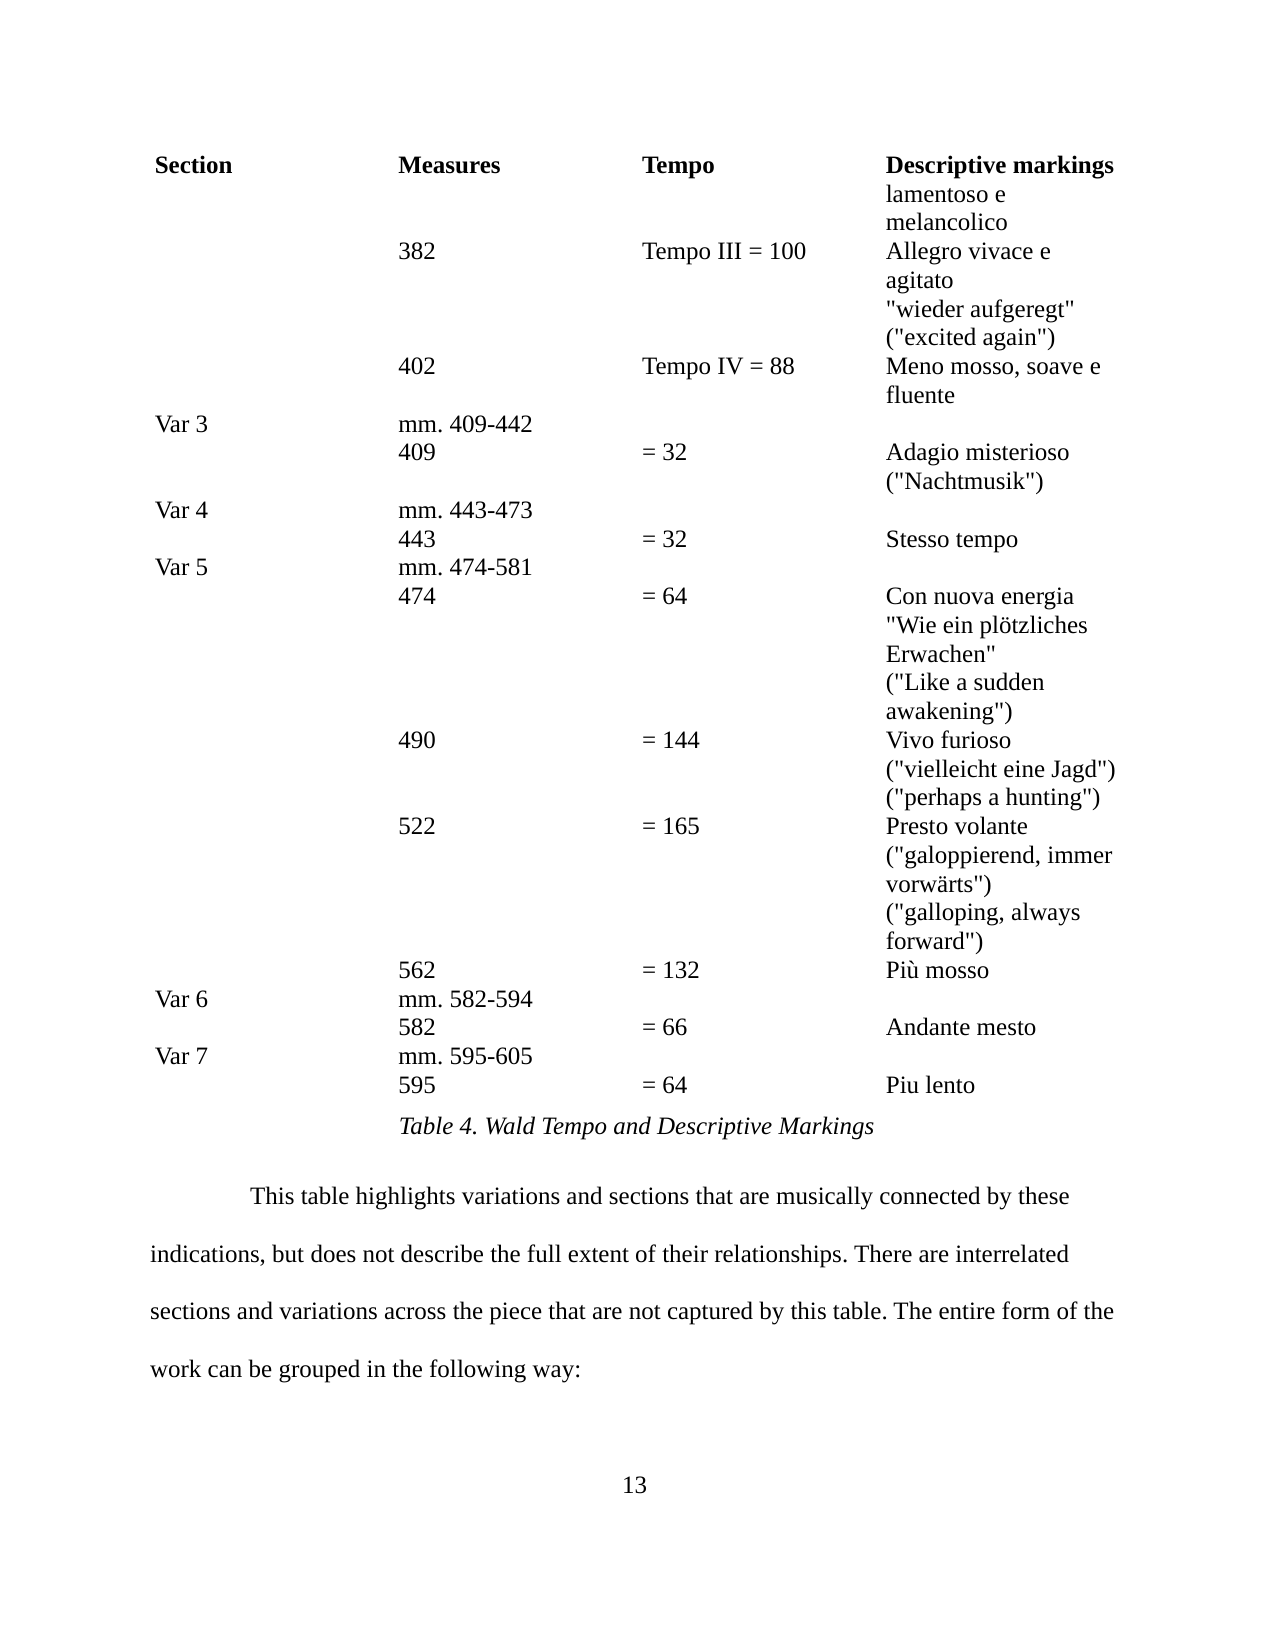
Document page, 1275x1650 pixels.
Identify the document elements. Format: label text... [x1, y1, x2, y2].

table_cell [638, 294, 881, 322]
table_cell = 165 [638, 811, 881, 840]
table_cell 443 [394, 524, 637, 552]
table_cell [638, 984, 881, 1012]
table_cell [150, 1013, 394, 1041]
table_cell 409 [394, 438, 637, 495]
table_cell [150, 725, 394, 754]
table_cell mm. 409-442 [394, 409, 637, 437]
table_cell [394, 179, 637, 236]
table_cell [394, 323, 637, 351]
table_cell [638, 754, 881, 782]
table_cell Meno mosso, soave e fluente [881, 351, 1125, 409]
table_cell [150, 438, 394, 495]
table_cell Adagio misterioso ("Nachtmusik") [881, 438, 1125, 495]
table_cell ("excited again") [881, 323, 1125, 351]
table_cell [638, 409, 881, 437]
table_cell [394, 898, 637, 955]
table_cell 382 [394, 236, 637, 294]
table_cell [150, 524, 394, 552]
table_cell 582 [394, 1013, 637, 1041]
table_cell Più mosso [881, 955, 1125, 984]
table_cell = 64 [638, 1070, 881, 1099]
table_cell 490 [394, 725, 637, 754]
table_cell Var 7 [150, 1041, 394, 1070]
table_cell Var 3 [150, 409, 394, 437]
table_cell Piu lento [881, 1070, 1125, 1099]
table_cell [150, 179, 394, 236]
table_cell [394, 610, 637, 667]
table_cell Var 5 [150, 553, 394, 581]
table_cell [638, 898, 881, 955]
table_cell mm. 595-605 [394, 1041, 637, 1070]
table_cell [881, 984, 1125, 1012]
table_cell [150, 351, 394, 409]
table_cell [881, 1041, 1125, 1070]
table_cell = 66 [638, 1013, 881, 1041]
table_cell [638, 553, 881, 581]
table_cell ("Like a sudden awakening") [881, 668, 1125, 725]
table_cell [638, 495, 881, 524]
table_cell "wieder aufgeregt" [881, 294, 1125, 322]
table_cell = 32 [638, 524, 881, 552]
table_cell [150, 955, 394, 984]
table_cell ("galoppierend, immer vorwärts") [881, 840, 1125, 897]
table_cell Allegro vivace e agitato [881, 236, 1125, 294]
table_cell [638, 840, 881, 897]
table_cell Vivo furioso [881, 725, 1125, 754]
table_cell ("vielleicht eine Jagd") [881, 754, 1125, 782]
table_cell [150, 668, 394, 725]
table_cell [394, 668, 637, 725]
table_cell [150, 610, 394, 667]
table_cell [150, 581, 394, 610]
table_cell [638, 610, 881, 667]
table_cell [150, 783, 394, 811]
table_cell Presto volante [881, 811, 1125, 840]
table_cell [394, 783, 637, 811]
table_cell [638, 1041, 881, 1070]
table_cell = 32 [638, 438, 881, 495]
table_cell [638, 323, 881, 351]
table_cell [881, 409, 1125, 437]
table_cell = 64 [638, 581, 881, 610]
table_header Measures [394, 150, 637, 179]
table_cell Tempo IV = 88 [638, 351, 881, 409]
text This table highlights variations and sections that are musically connected by these indications, but does not describe the full extent of their relationships. There are interrelated sections and variations across the piece that are not captured by this table. The entire form of the work can be grouped in the following way: [150, 1181, 1125, 1382]
table_cell "Wie ein plötzliches Erwachen" [881, 610, 1125, 667]
table_header Tempo [638, 150, 881, 179]
table_cell ("galloping, always forward") [881, 898, 1125, 955]
table_cell [150, 294, 394, 322]
table_cell mm. 582-594 [394, 984, 637, 1012]
table_cell mm. 443-473 [394, 495, 637, 524]
table_cell [394, 294, 637, 322]
table_header Section [150, 150, 394, 179]
table_cell [150, 1070, 394, 1099]
text Table 4. Wald Tempo and Descriptive Markings [150, 1111, 1125, 1140]
table_cell Andante mesto [881, 1013, 1125, 1041]
table_cell [150, 840, 394, 897]
table_cell [394, 754, 637, 782]
table_cell [638, 668, 881, 725]
table_cell 474 [394, 581, 637, 610]
table_cell [881, 553, 1125, 581]
table_cell = 144 [638, 725, 881, 754]
table_cell [150, 323, 394, 351]
table_cell Var 6 [150, 984, 394, 1012]
table_cell lamentoso e melancolico [881, 179, 1125, 236]
table_cell 402 [394, 351, 637, 409]
table_cell Tempo III = 100 [638, 236, 881, 294]
table_cell [394, 840, 637, 897]
table_cell ("perhaps a hunting") [881, 783, 1125, 811]
table_cell Var 4 [150, 495, 394, 524]
table_cell [150, 236, 394, 294]
table_cell Stesso tempo [881, 524, 1125, 552]
table_cell [638, 179, 881, 236]
table_cell 595 [394, 1070, 637, 1099]
table_header Descriptive markings [881, 150, 1125, 179]
table_cell = 132 [638, 955, 881, 984]
table_cell [150, 898, 394, 955]
table_cell 522 [394, 811, 637, 840]
table_cell [150, 754, 394, 782]
table_cell mm. 474-581 [394, 553, 637, 581]
table_cell [638, 783, 881, 811]
table_cell 562 [394, 955, 637, 984]
table_cell Con nuova energia [881, 581, 1125, 610]
table_cell [881, 495, 1125, 524]
table_cell [150, 811, 394, 840]
